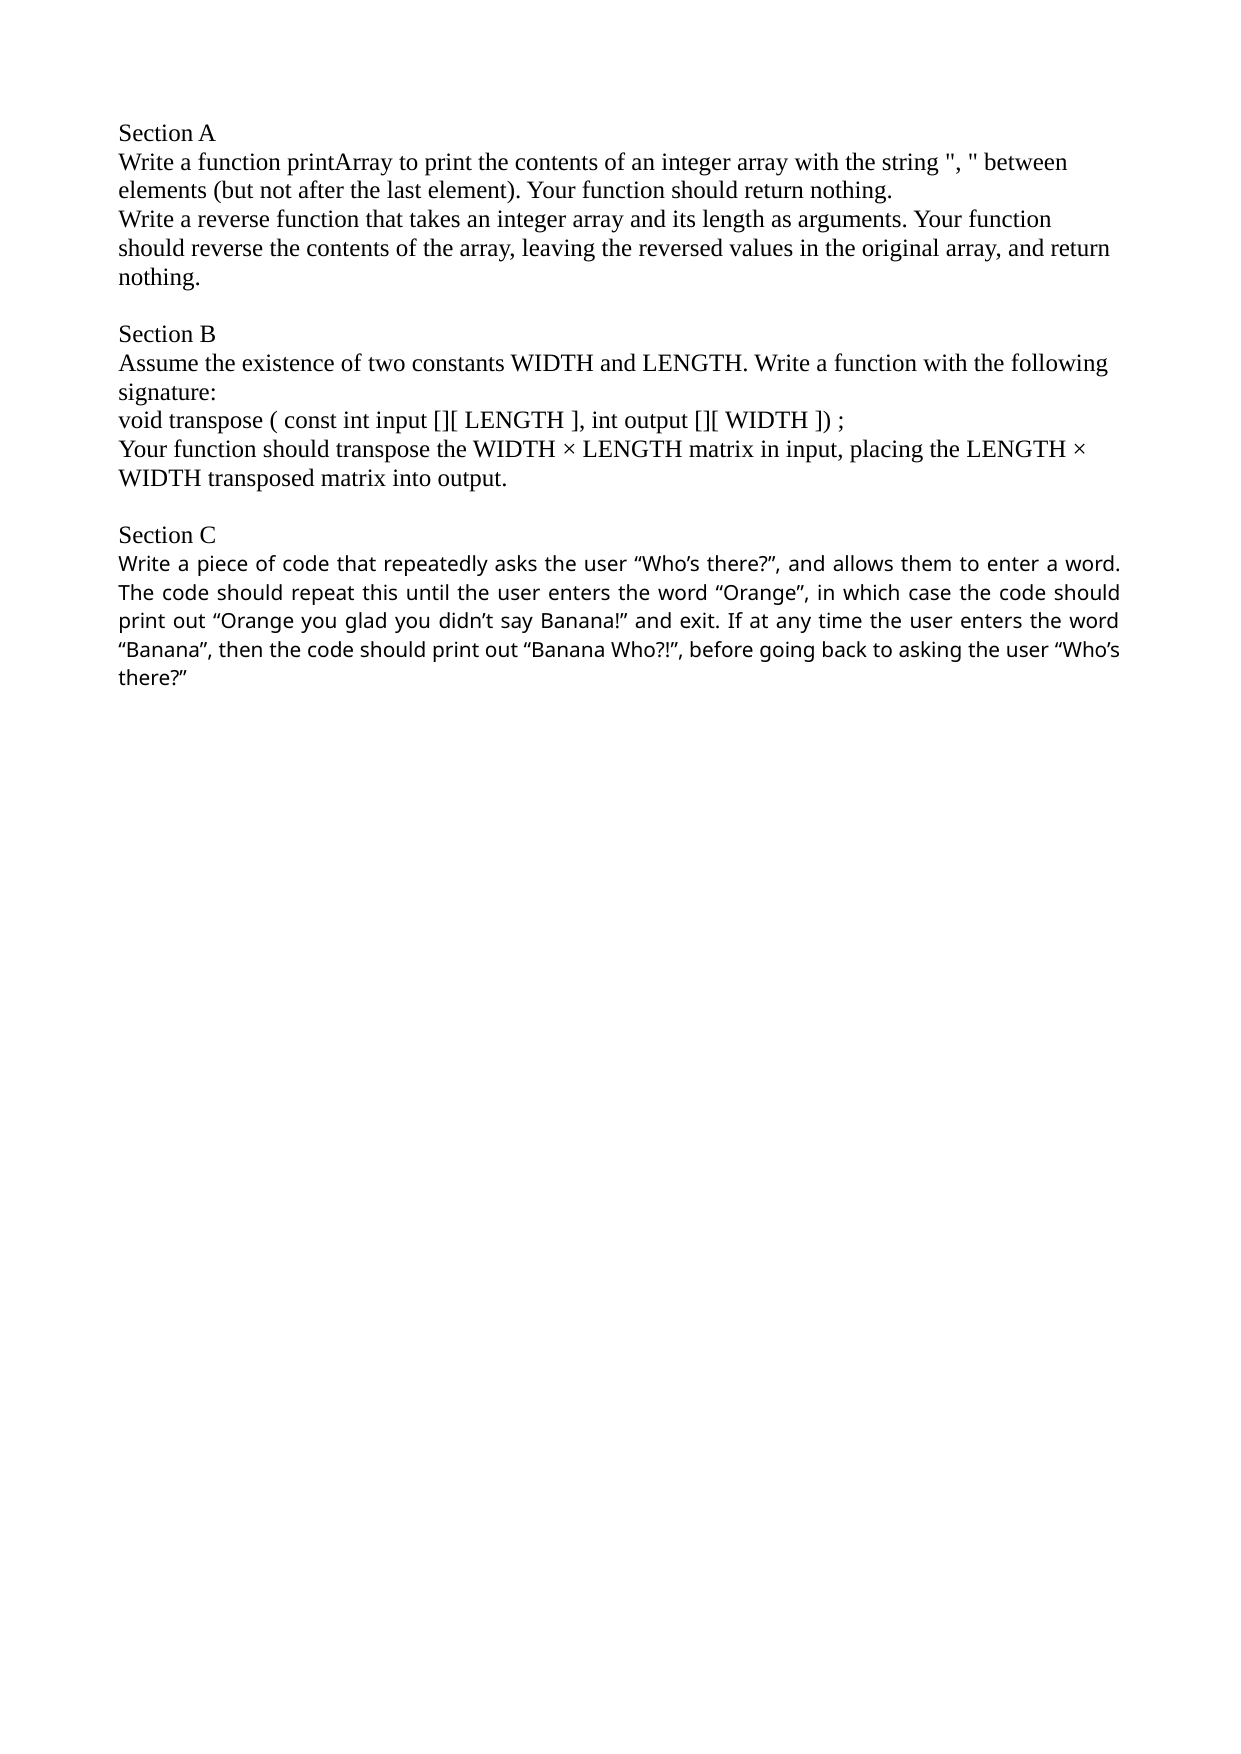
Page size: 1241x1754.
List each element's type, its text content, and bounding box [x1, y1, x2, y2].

text Assume the existence of two constants WIDTH and LENGTH. Write a function with the following signature: [118, 348, 1122, 406]
text void transpose ( const int input [][ LENGTH ], int output [][ WIDTH ]) ; [118, 406, 1122, 434]
text Section B [118, 319, 1122, 348]
text Write a function printArray to print the contents of an integer array with the string ", " between elements (but not after the last element). Your function should return nothing. [118, 147, 1122, 204]
text Section C [118, 521, 1122, 549]
text Section A [118, 118, 1122, 147]
text Write a reverse function that takes an integer array and its length as arguments. Your function should reverse the contents of the array, leaving the reversed values in the original array, and return nothing. [118, 204, 1122, 291]
text Write a piece of code that repeatedly asks the user “Who’s there?”, and allows them to enter a word. The code should repeat this until the user enters the word “Orange”, in which case the code should print out “Orange you glad you didn’t say Banana!” and exit. If at any time the user enters the word “Banana”, then the code should print out “Banana Who?!”, before going back to asking the user “Who’s there?” [118, 549, 1122, 692]
text Your function should transpose the WIDTH × LENGTH matrix in input, placing the LENGTH × WIDTH transposed matrix into output. [118, 434, 1122, 492]
